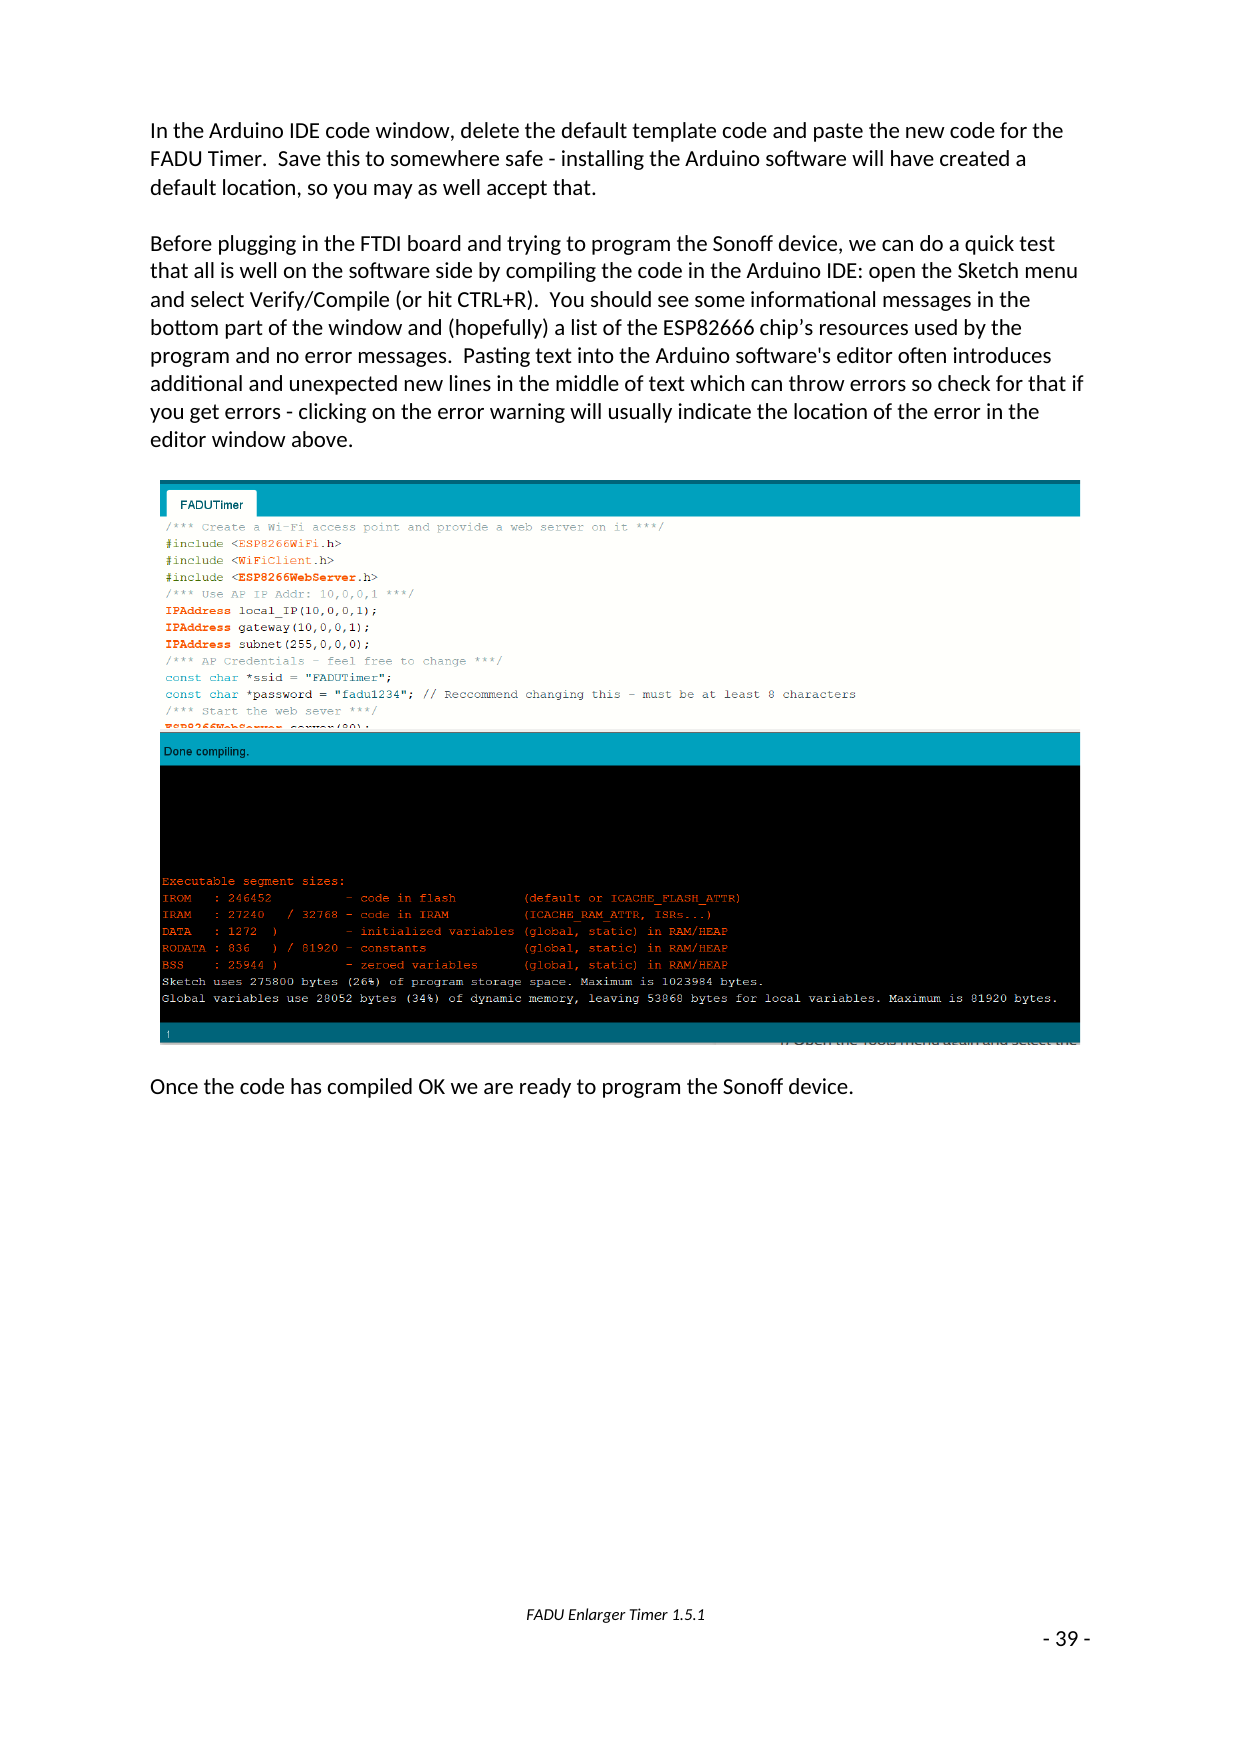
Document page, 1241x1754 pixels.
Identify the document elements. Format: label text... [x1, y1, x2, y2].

text Once the code has compiled OK we are ready to program the Sonoff device. [150, 1072, 1090, 1100]
text Before plugging in the FTDI board and trying to program the Sonoff device, we can do a quick test that all is well on the software side by compiling the code in the Arduino IDE: open the Sketch menu and select Verify/Compile (or hit CTRL+R). You should see some informational messages in the bottom part of the window and (hopefully) a list of the ESP82666 chip’s resources used by the program and no error messages. Pasting text into the Arduino software's editor often introduces additional and unexpected new lines in the middle of text which can throw errors so check for that if you get errors - clicking on the error warning will usually indicate the location of the error in the editor window above. [150, 229, 1090, 453]
text In the Arduino IDE code window, delete the default template code and paste the new code for the FADU Timer. Save this to somewhere safe - installing the Arduino software will have created a default location, so you may as well accept that. [150, 117, 1090, 201]
